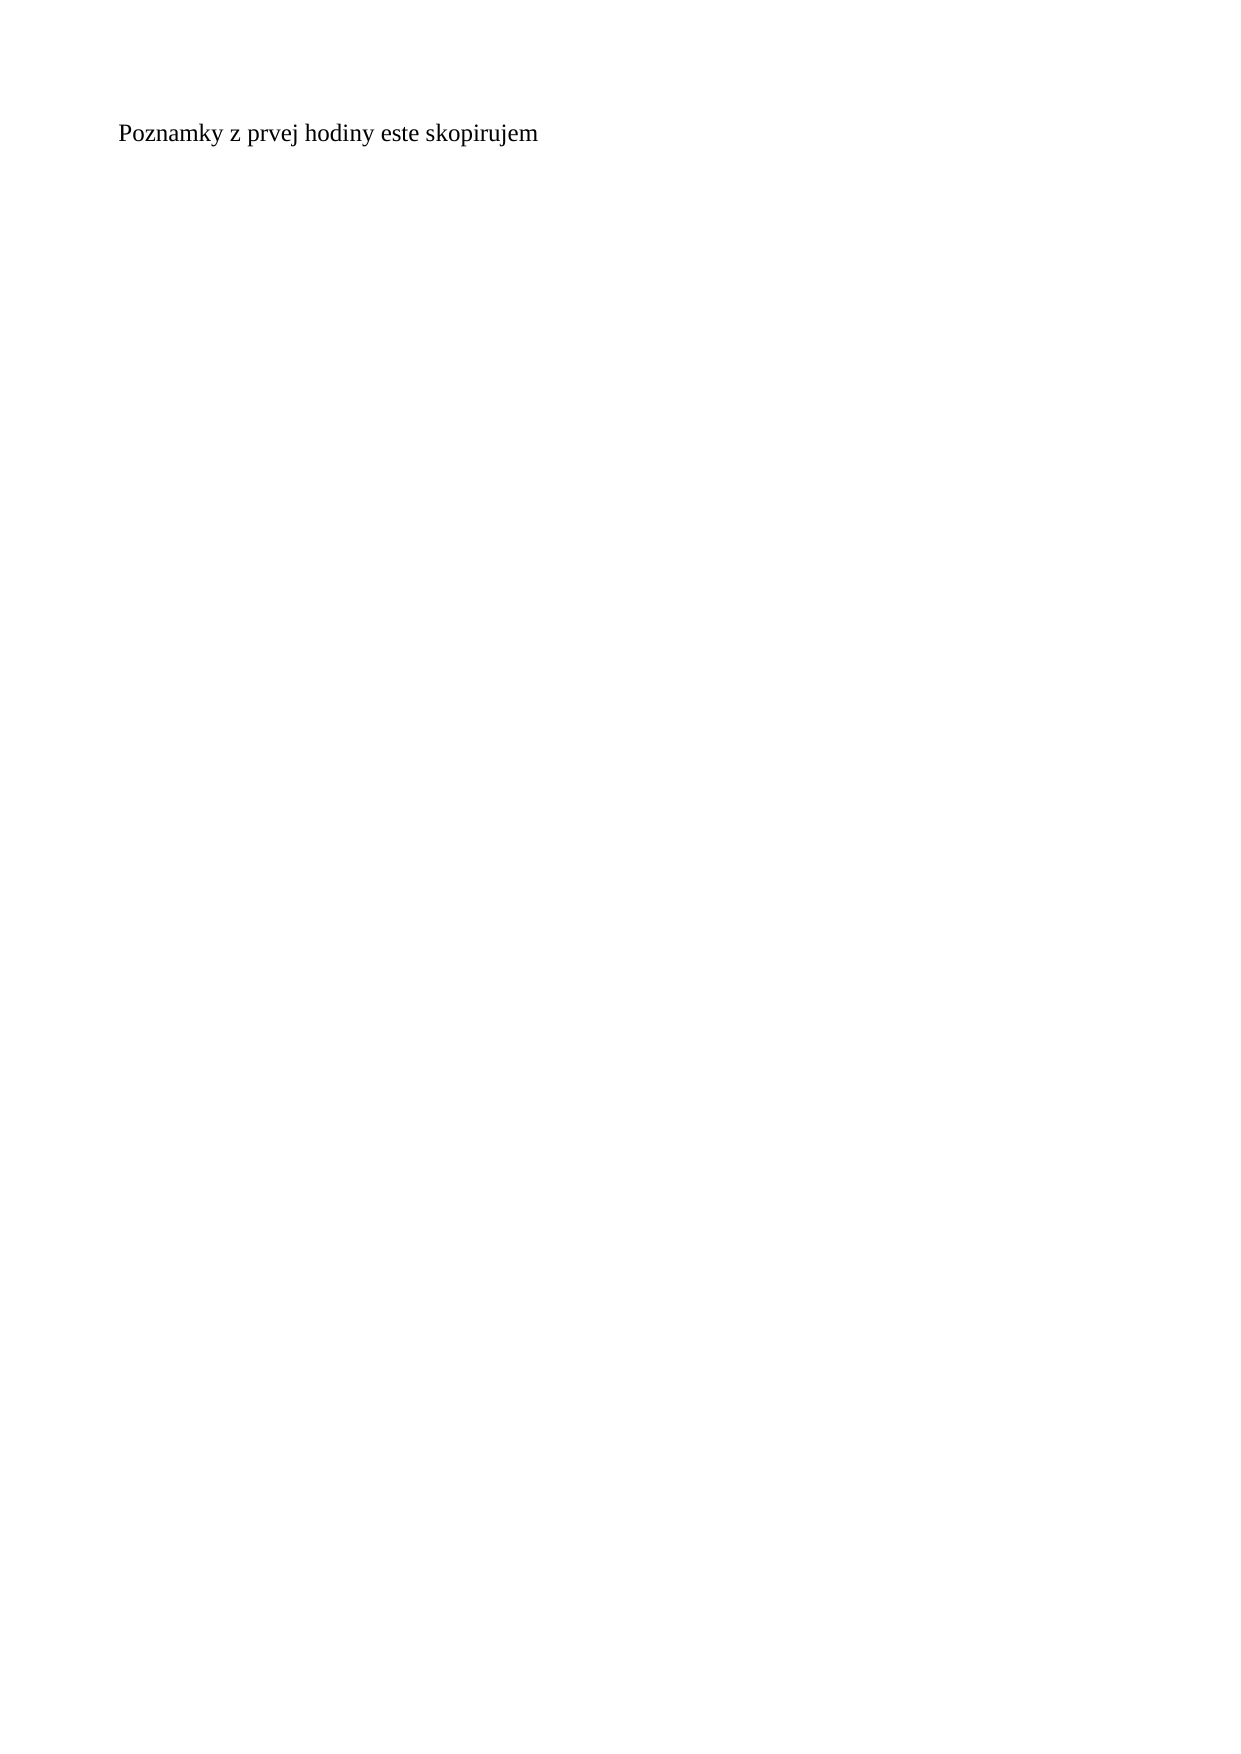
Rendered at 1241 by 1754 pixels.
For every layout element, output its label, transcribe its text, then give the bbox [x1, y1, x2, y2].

text Poznamky z prvej hodiny este skopirujem [118, 118, 1122, 147]
